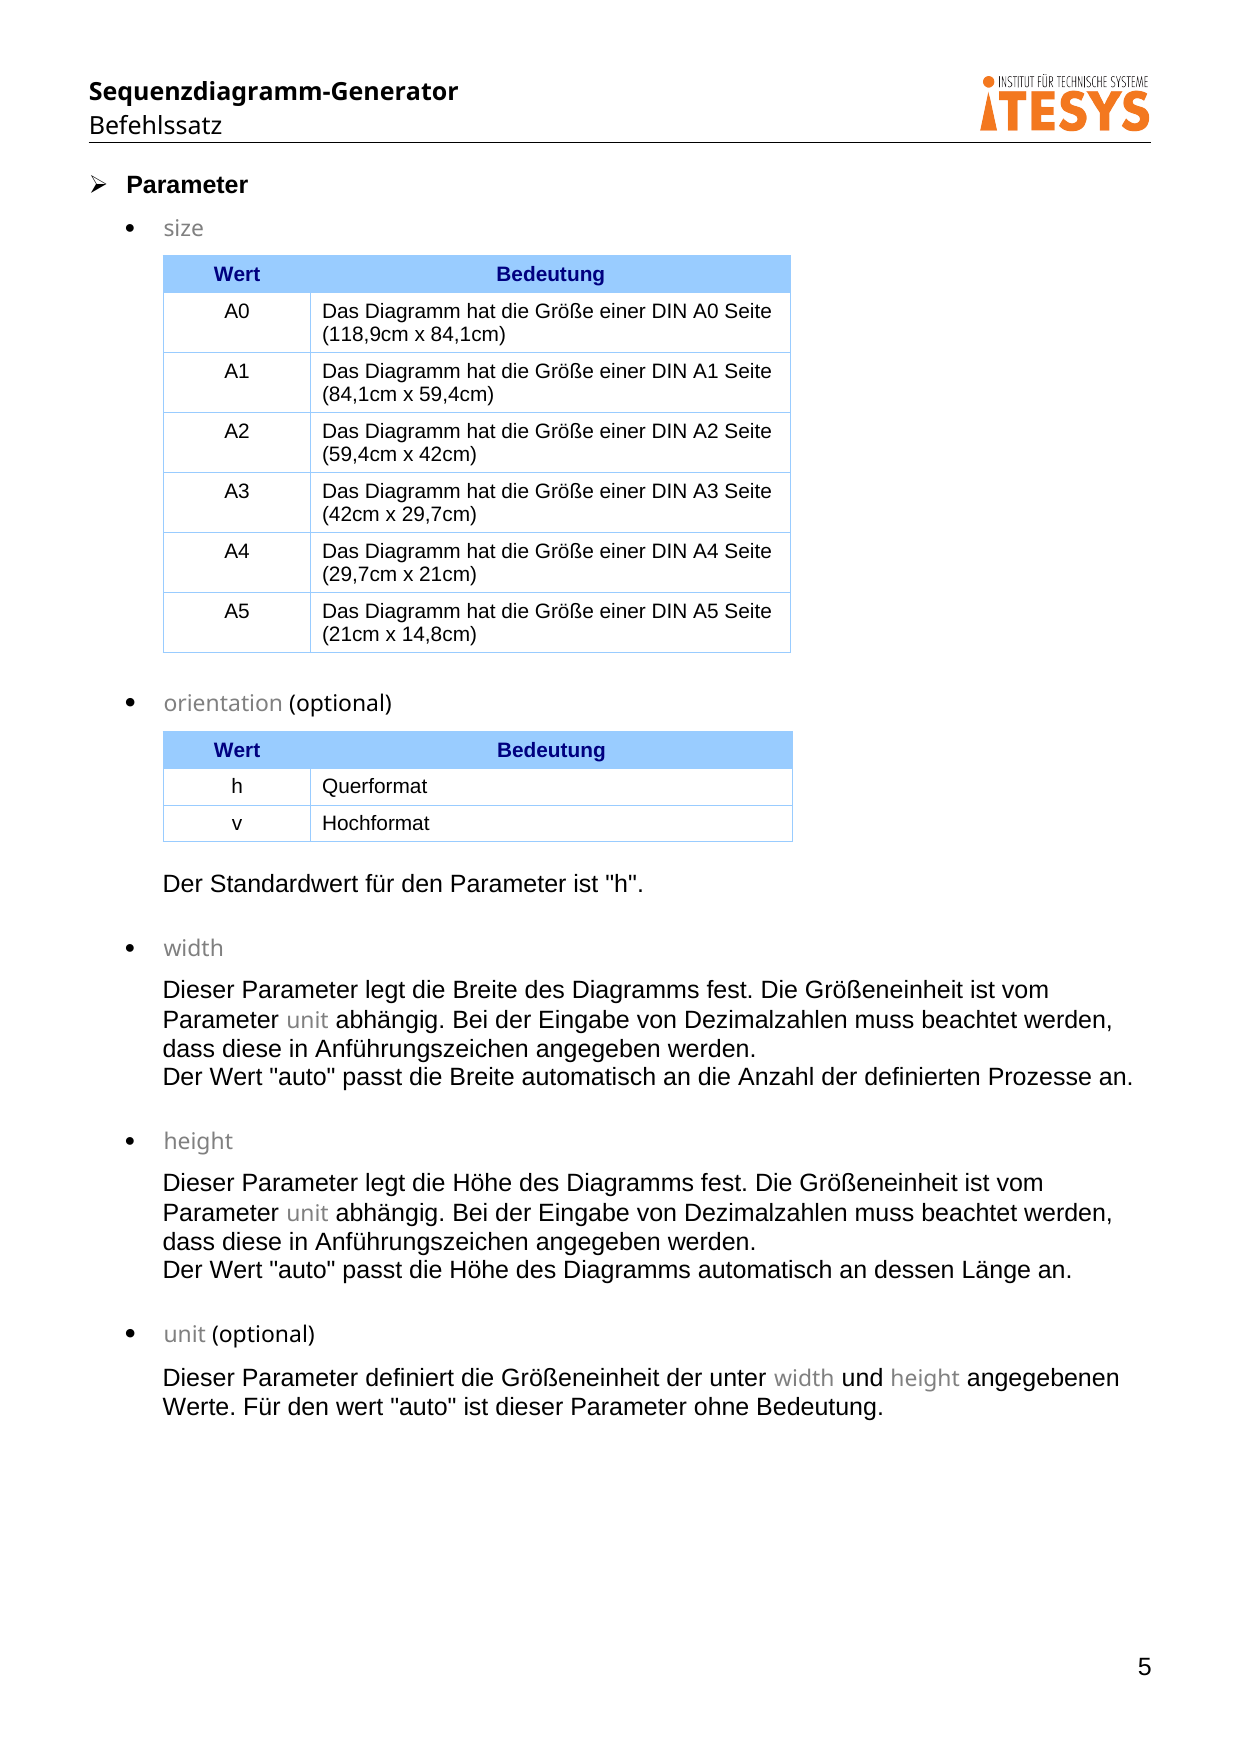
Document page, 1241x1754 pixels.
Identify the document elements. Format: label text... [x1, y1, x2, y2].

table_cell A5 [164, 593, 310, 652]
list orientation (optional) [126, 687, 1152, 718]
list unit (optional) [126, 1318, 1152, 1349]
table_cell Das Diagramm hat die Größe einer DIN A3 Seite (42cm x 29,7cm) [311, 473, 790, 532]
table_header Wert [164, 732, 310, 768]
table_cell Das Diagramm hat die Größe einer DIN A2 Seite (59,4cm x 42cm) [311, 413, 790, 472]
table_cell v [164, 806, 310, 841]
table_cell Das Diagramm hat die Größe einer DIN A0 Seite (118,9cm x 84,1cm) [311, 293, 790, 352]
table_header Wert [164, 256, 310, 292]
text Der Standardwert für den Parameter ist "h". [162, 870, 1152, 898]
table_header Bedeutung [311, 732, 792, 768]
table_header Bedeutung [311, 256, 790, 292]
list size [126, 211, 1152, 243]
list height [126, 1125, 1152, 1156]
table_cell Querformat [311, 769, 792, 804]
text Dieser Parameter legt die Höhe des Diagramms fest. Die Größeneinheit ist vom Parameter unit abhängig. Bei der Eingabe von Dezimalzahlen muss beachtet werden, dass diese in Anführungszeichen angegeben werden. Der Wert "auto" passt die Höhe des Diagramms automatisch an dessen Länge an. [162, 1169, 1152, 1284]
text Dieser Parameter definiert die Größeneinheit der unter width und height angegebenen Werte. Für den wert "auto" ist dieser Parameter ohne Bedeutung. [162, 1362, 1152, 1421]
table_cell Hochformat [311, 806, 792, 841]
table_cell A3 [164, 473, 310, 532]
list Parameter [88, 171, 1152, 199]
table_cell A4 [164, 533, 310, 592]
table_cell A1 [164, 353, 310, 412]
picture [979, 73, 1151, 132]
table_cell Das Diagramm hat die Größe einer DIN A5 Seite (21cm x 14,8cm) [311, 593, 790, 652]
table_cell Das Diagramm hat die Größe einer DIN A4 Seite (29,7cm x 21cm) [311, 533, 790, 592]
table_cell Das Diagramm hat die Größe einer DIN A1 Seite (84,1cm x 59,4cm) [311, 353, 790, 412]
table_cell h [164, 769, 310, 804]
table_cell A2 [164, 413, 310, 472]
list width [126, 932, 1152, 963]
table_cell A0 [164, 293, 310, 352]
text Dieser Parameter legt die Breite des Diagramms fest. Die Größeneinheit ist vom Parameter unit abhängig. Bei der Eingabe von Dezimalzahlen muss beachtet werden, dass diese in Anführungszeichen angegeben werden. Der Wert "auto" passt die Breite automatisch an die Anzahl der definierten Prozesse an. [162, 976, 1152, 1091]
